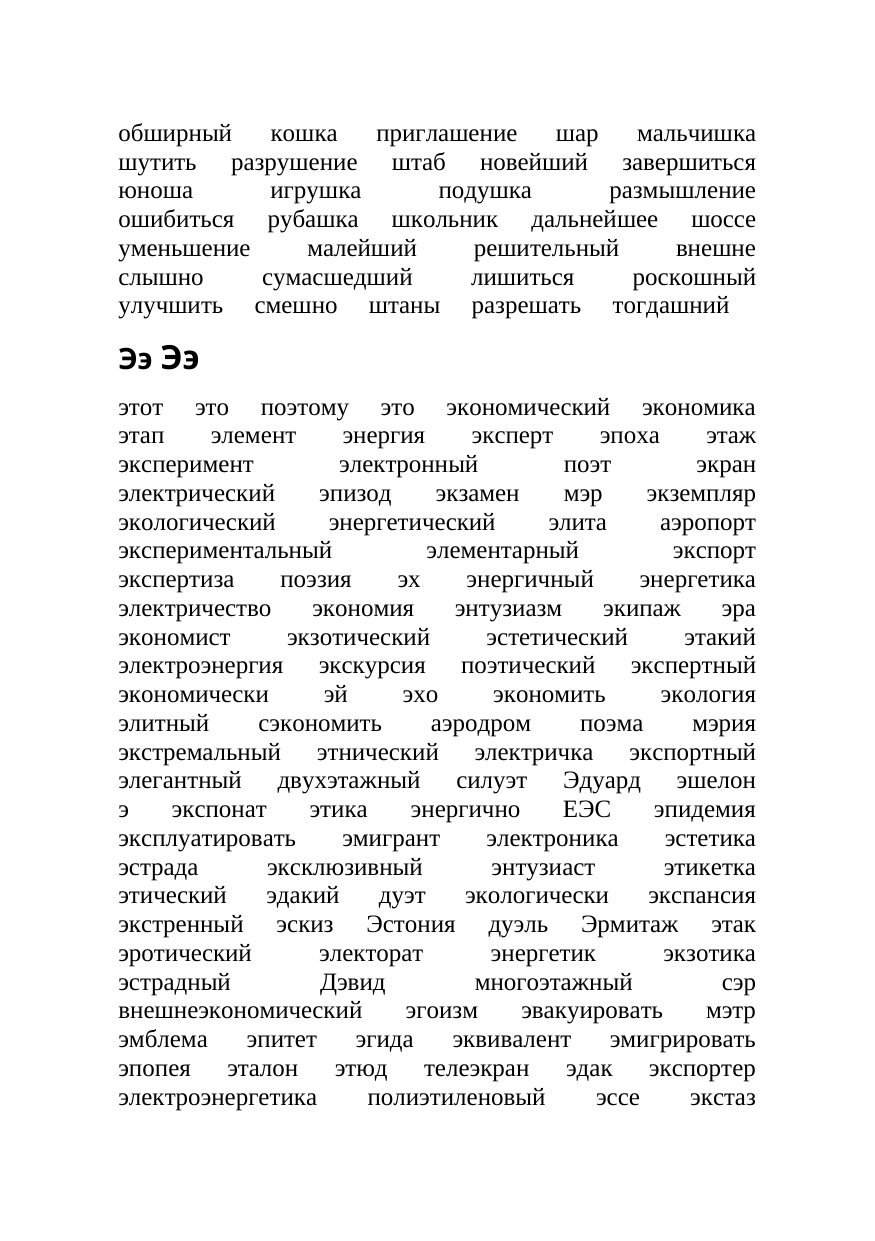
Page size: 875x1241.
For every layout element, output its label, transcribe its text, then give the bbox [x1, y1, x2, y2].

subtitle Ээ Ээ [118, 334, 756, 379]
text этот это поэтому это экономический экономика этап элемент энергия эксперт эпоха этаж эксперимент электронный поэт экран электрический эпизод экзамен мэр экземпляр экологический энергетический элита аэропорт экспериментальный элементарный экспорт экспертиза поэзия эх энергичный энергетика электричество экономия энтузиазм экипаж эра экономист экзотический эстетический этакий электроэнергия экскурсия поэтический экспертный экономически эй эхо экономить экология элитный сэкономить аэродром поэма мэрия экстремальный этнический электричка экспортный элегантный двухэтажный силуэт Эдуард эшелон э экспонат этика энергично ЕЭС эпидемия эксплуатировать эмигрант электроника эстетика эстрада эксклюзивный энтузиаст этикетка этический эдакий дуэт экологически экспансия экстренный эскиз Эстония дуэль Эрмитаж этак эротический электорат энергетик экзотика эстрадный Дэвид многоэтажный сэр внешнеэкономический эгоизм эвакуировать мэтр эмблема эпитет эгида эквивалент эмигрировать эпопея эталон этюд телеэкран эдак экспортер электроэнергетика полиэтиленовый эссе экстаз [118, 392, 756, 1111]
text обширный кошка приглашение шар мальчишка шутить разрушение штаб новейший завершиться юноша игрушка подушка размышление ошибиться рубашка школьник дальнейшее шоссе уменьшение малейший решительный внешне слышно сумасшедший лишиться роскошный улучшить смешно штаны разрешать тогдашний [118, 118, 756, 319]
